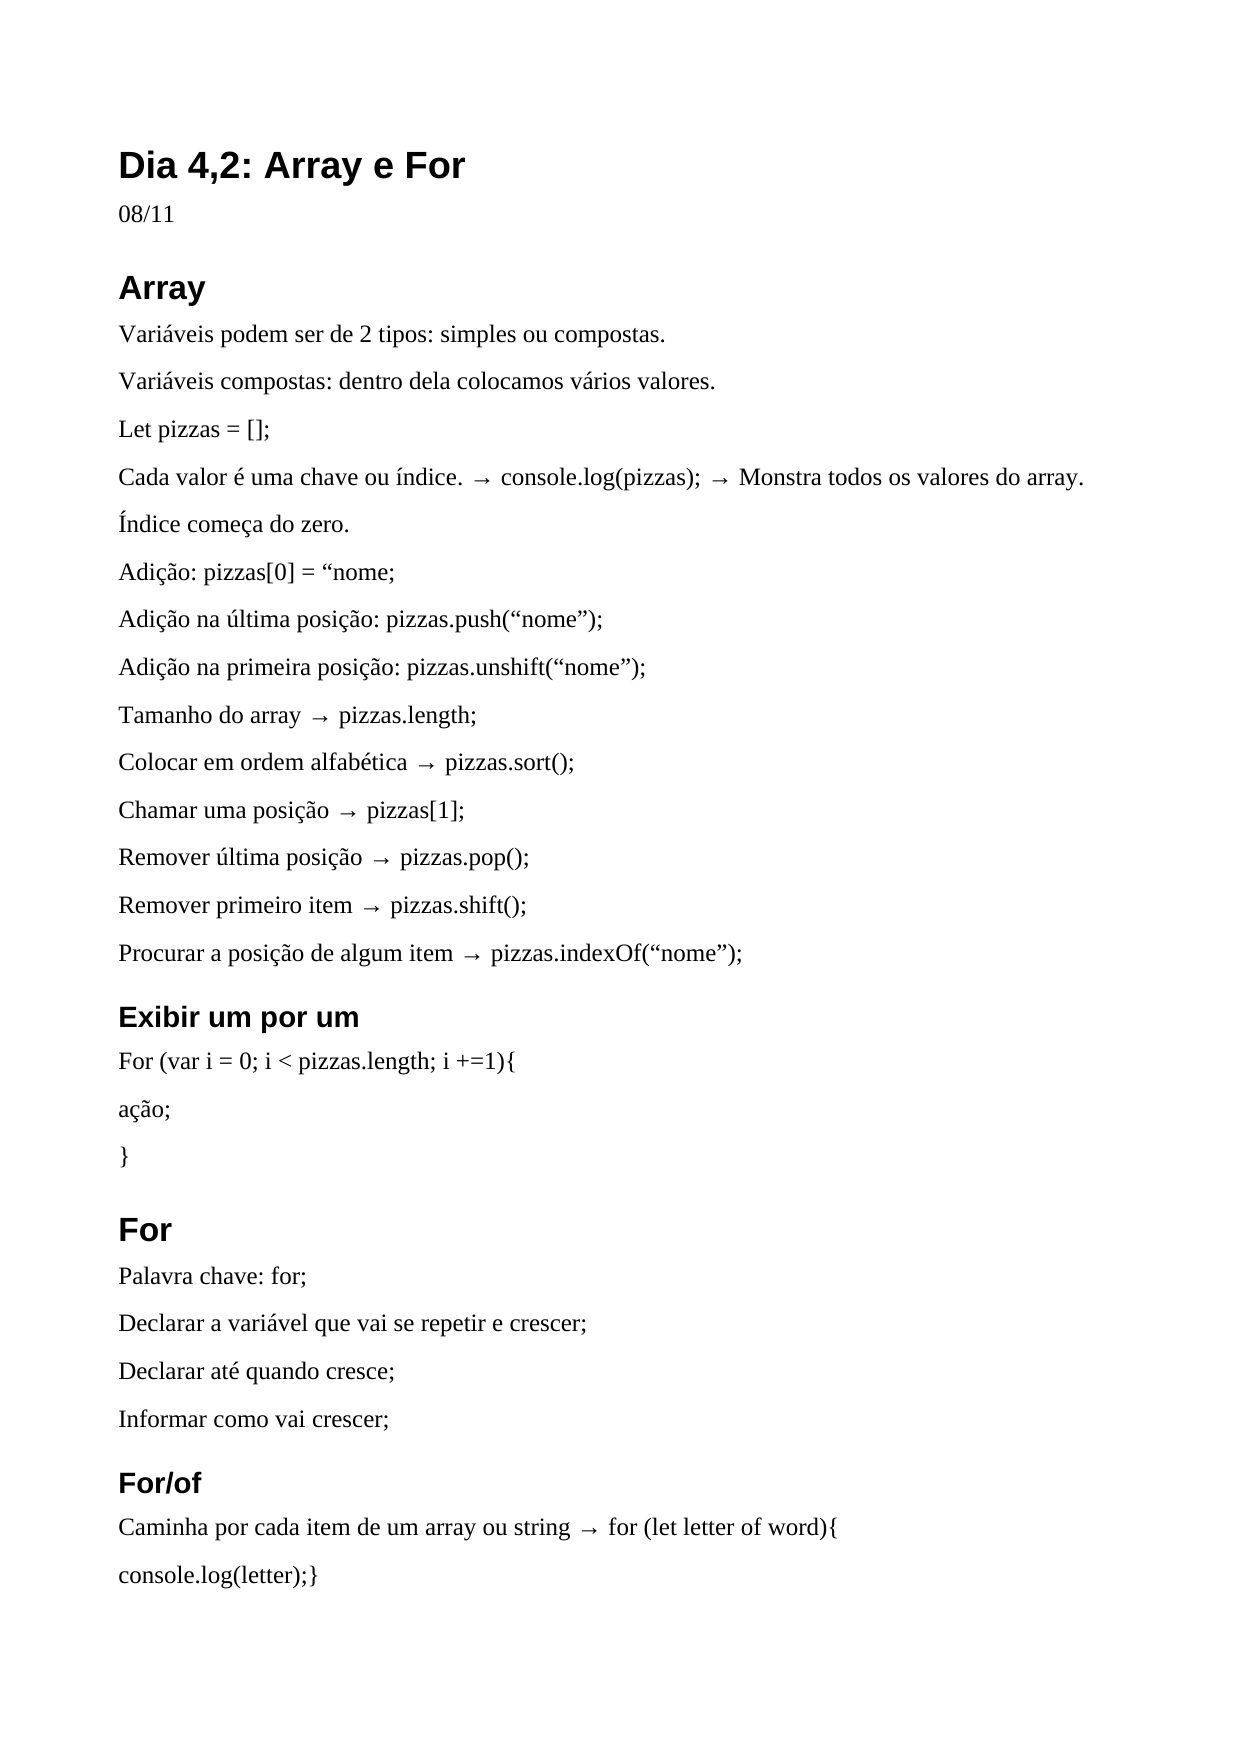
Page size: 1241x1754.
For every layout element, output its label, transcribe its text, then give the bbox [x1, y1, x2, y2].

subtitle Exibir um por um [118, 1000, 1122, 1034]
text Caminha por cada item de um array ou string → for (let letter of word){ [118, 1512, 1122, 1541]
text Let pizzas = []; [118, 414, 1122, 443]
text Variáveis podem ser de 2 tipos: simples ou compostas. [118, 319, 1122, 348]
text ação; [118, 1094, 1122, 1122]
text Adição na primeira posição: pizzas.unshift(“nome”); [118, 652, 1122, 681]
subtitle For/of [118, 1466, 1122, 1500]
subtitle For [118, 1210, 1122, 1248]
text Variáveis compostas: dentro dela colocamos vários valores. [118, 366, 1122, 395]
text Chamar uma posição → pizzas[1]; [118, 795, 1122, 824]
text console.log(letter);} [118, 1560, 1122, 1588]
text Colocar em ordem alfabética → pizzas.sort(); [118, 747, 1122, 776]
text Índice começa do zero. [118, 509, 1122, 538]
text Adição na última posição: pizzas.push(“nome”); [118, 604, 1122, 633]
text Remover primeiro item → pizzas.shift(); [118, 890, 1122, 919]
subtitle Dia 4,2: Array e For [118, 143, 1122, 187]
text 08/11 [118, 199, 1122, 228]
text Tamanho do array → pizzas.length; [118, 700, 1122, 728]
text Remover última posição → pizzas.pop(); [118, 842, 1122, 871]
text Declarar até quando cresce; [118, 1356, 1122, 1385]
text Adição: pizzas[0] = “nome; [118, 557, 1122, 586]
text Cada valor é uma chave ou índice. → console.log(pizzas); → Monstra todos os valores do array. [118, 462, 1122, 490]
text } [118, 1141, 1122, 1170]
text Palavra chave: for; [118, 1261, 1122, 1290]
text For (var i = 0; i < pizzas.length; i +=1){ [118, 1046, 1122, 1075]
text Procurar a posição de algum item → pizzas.indexOf(“nome”); [118, 938, 1122, 966]
text Declarar a variável que vai se repetir e crescer; [118, 1308, 1122, 1337]
text Informar como vai crescer; [118, 1404, 1122, 1432]
subtitle Array [118, 268, 1122, 306]
